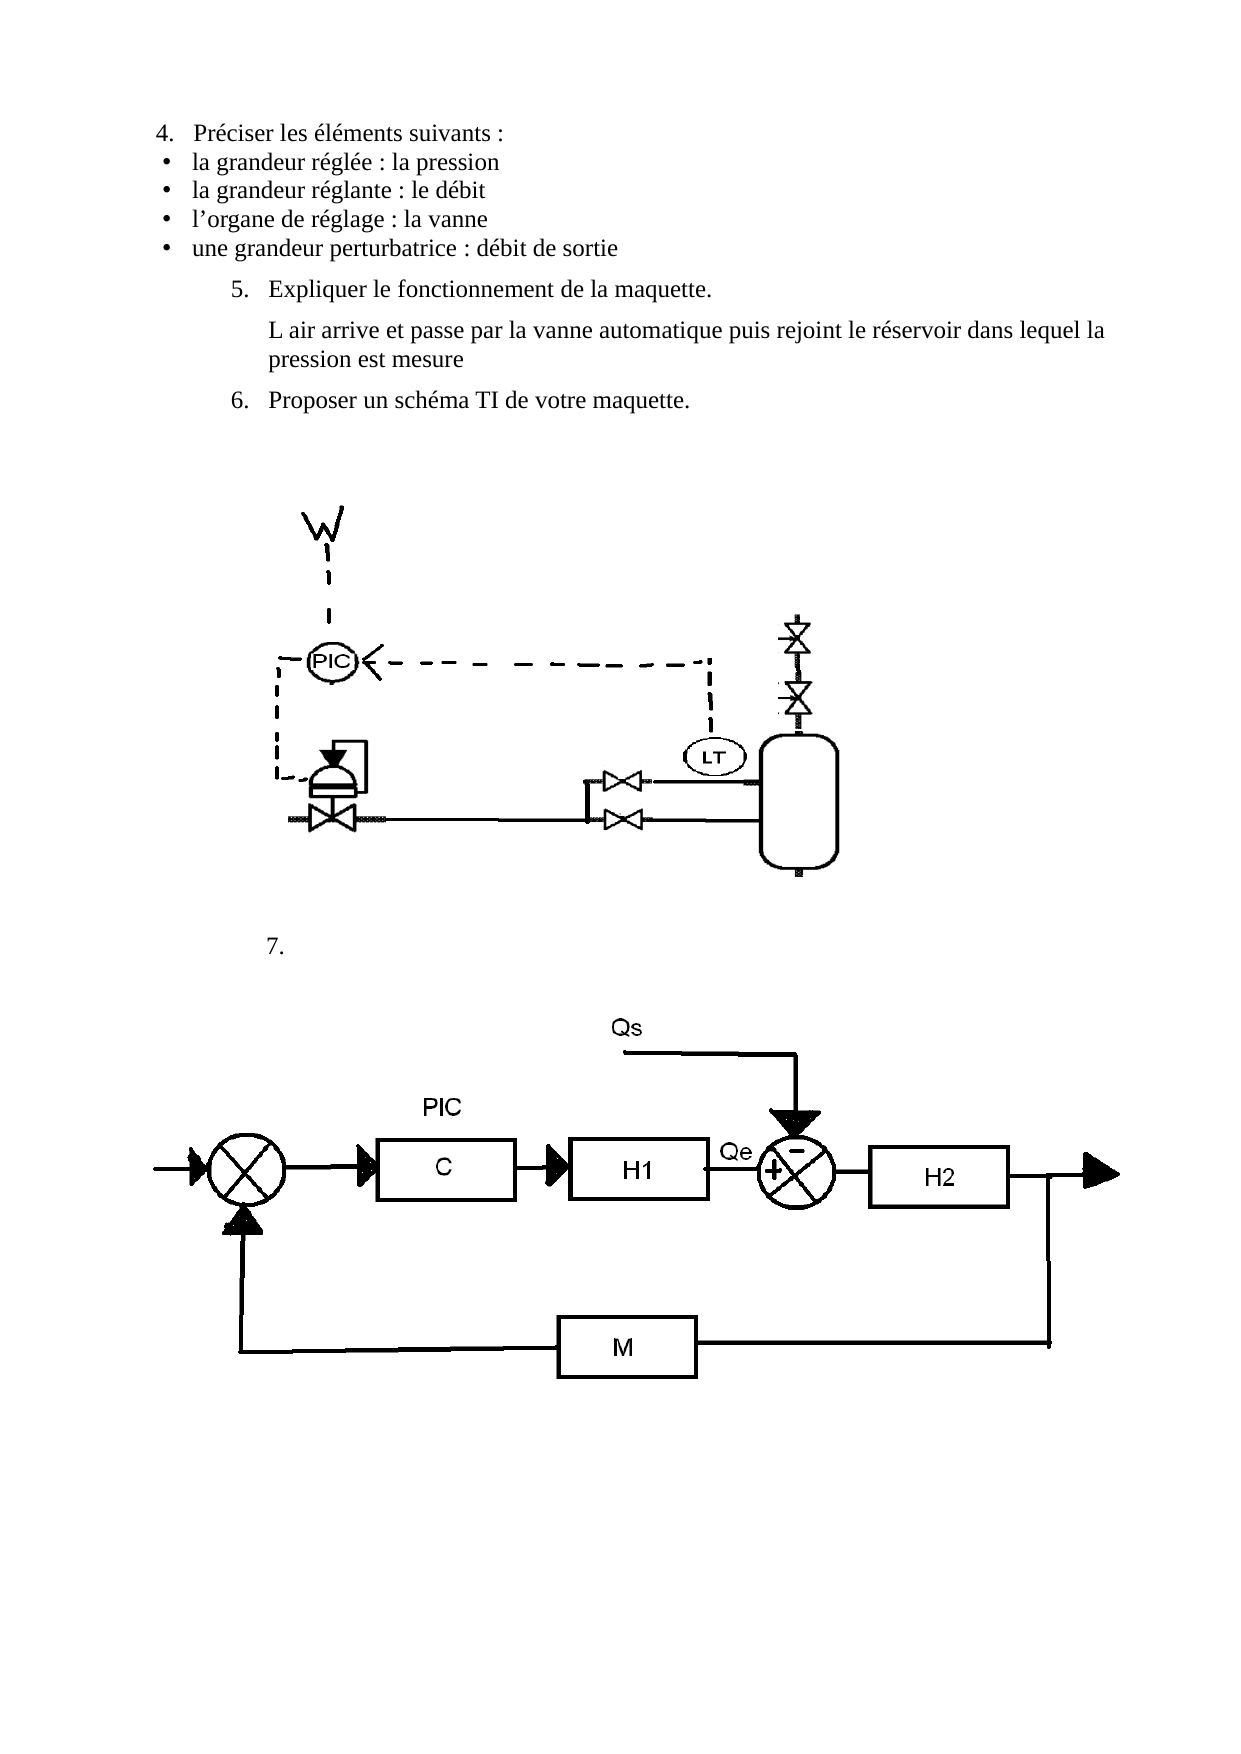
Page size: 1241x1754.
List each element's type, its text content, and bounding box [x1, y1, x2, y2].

list Expliquer le fonctionnement de la maquette. [231, 274, 1122, 303]
list Proposer un schéma TI de votre maquette. [231, 386, 1122, 414]
list la grandeur réglée : la pression [162, 147, 1122, 176]
list une grandeur perturbatrice : débit de sortie [162, 233, 1122, 262]
list L air arrive et passe par la vanne automatique puis rejoint le réservoir dans lequel la pression est mesure [231, 316, 1122, 373]
text 7. [118, 931, 1122, 959]
list l’organe de réglage : la vanne [162, 204, 1122, 233]
list la grandeur réglante : le débit [162, 176, 1122, 204]
list Préciser les éléments suivants : [156, 118, 1122, 147]
